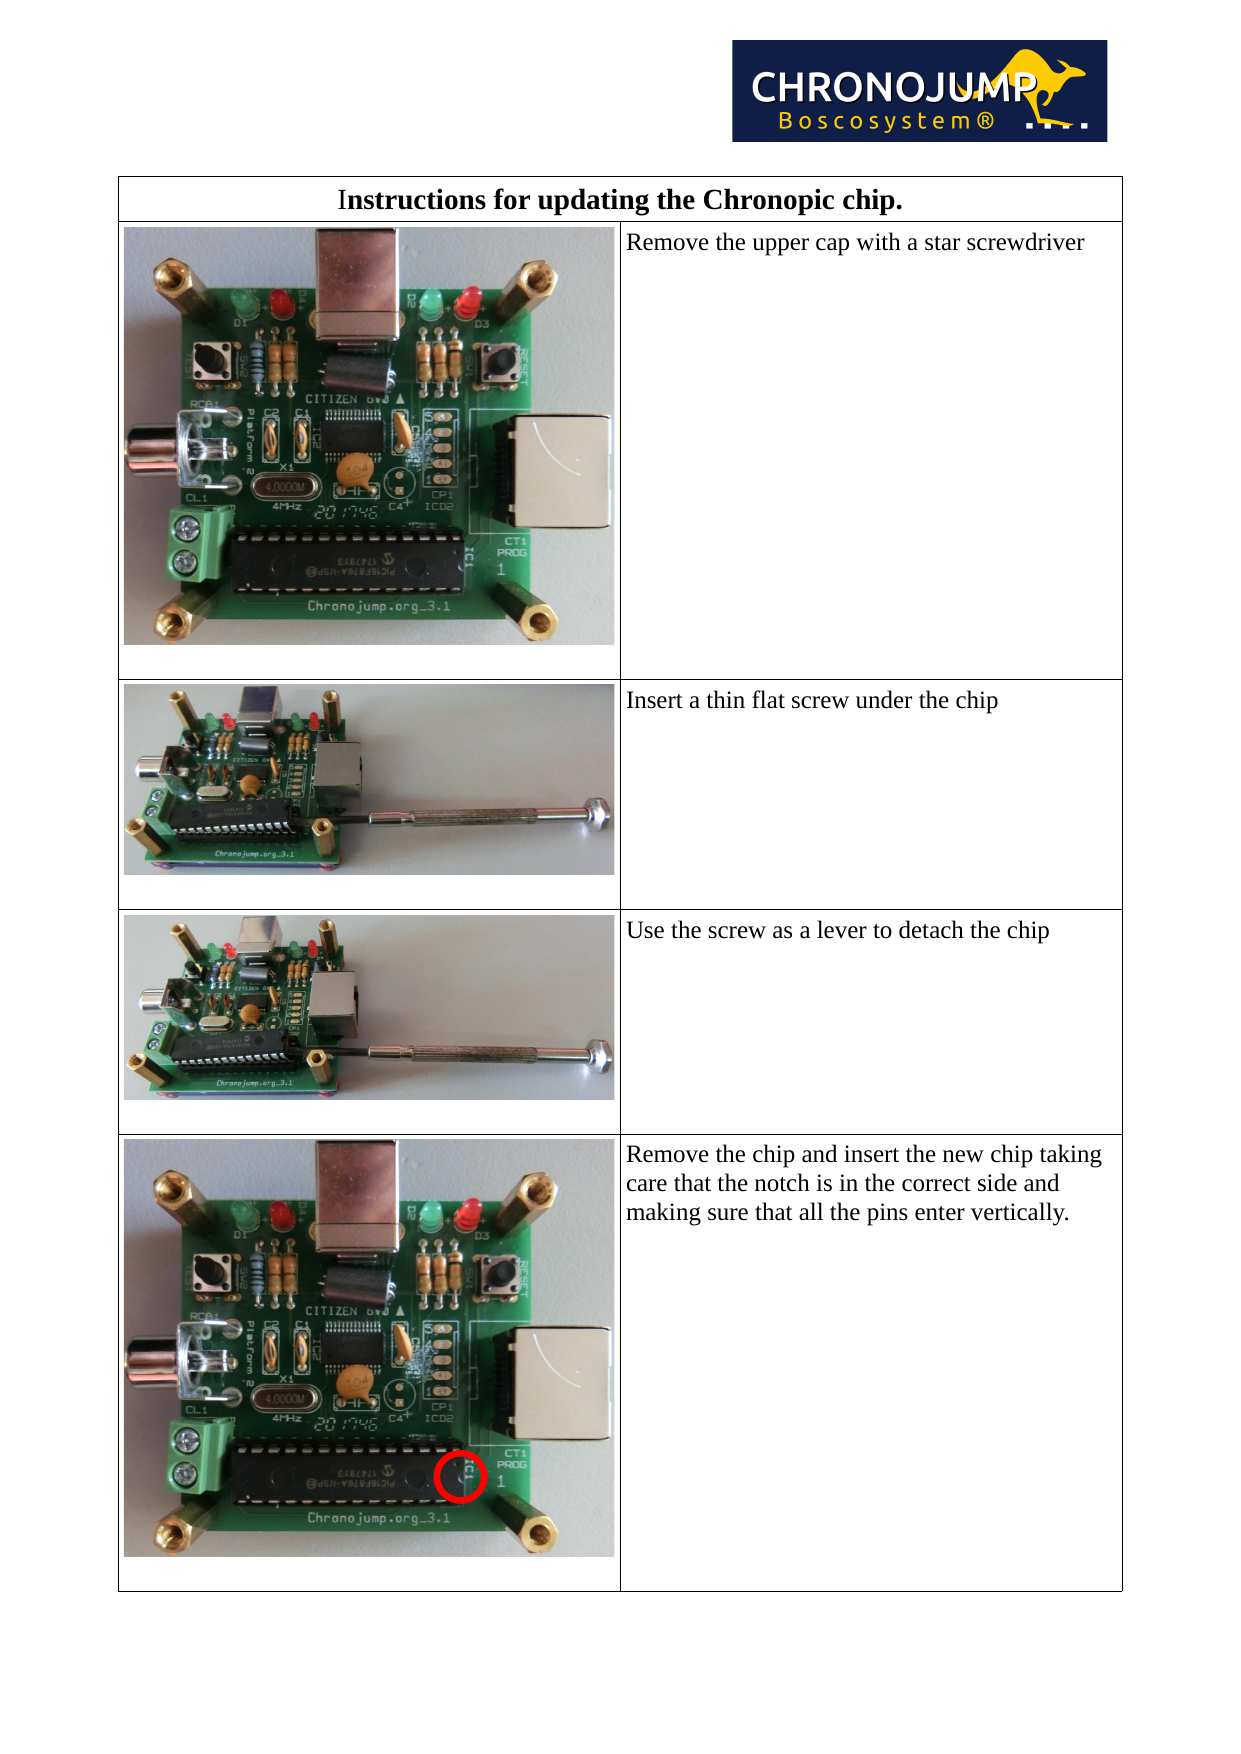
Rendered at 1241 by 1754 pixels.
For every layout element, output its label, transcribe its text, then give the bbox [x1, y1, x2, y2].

picture [123, 915, 615, 1100]
table_cell Use the screw as a lever to detach the chip [621, 910, 1122, 1134]
picture [123, 1139, 615, 1557]
picture [123, 684, 615, 875]
table_header Instructions for updating the Chronopic chip. [119, 177, 1122, 221]
table_cell [119, 222, 620, 679]
table_cell Remove the upper cap with a star screwdriver [621, 222, 1122, 679]
table_cell Insert a thin flat screw under the chip [621, 680, 1122, 909]
table_cell Remove the chip and insert the new chip taking care that the notch is in the correct side and making sure that all the pins enter vertically. [621, 1135, 1122, 1591]
table_cell [119, 1135, 620, 1591]
table_cell [119, 680, 620, 909]
table_cell [119, 910, 620, 1134]
picture [732, 40, 1108, 142]
picture [123, 227, 615, 645]
